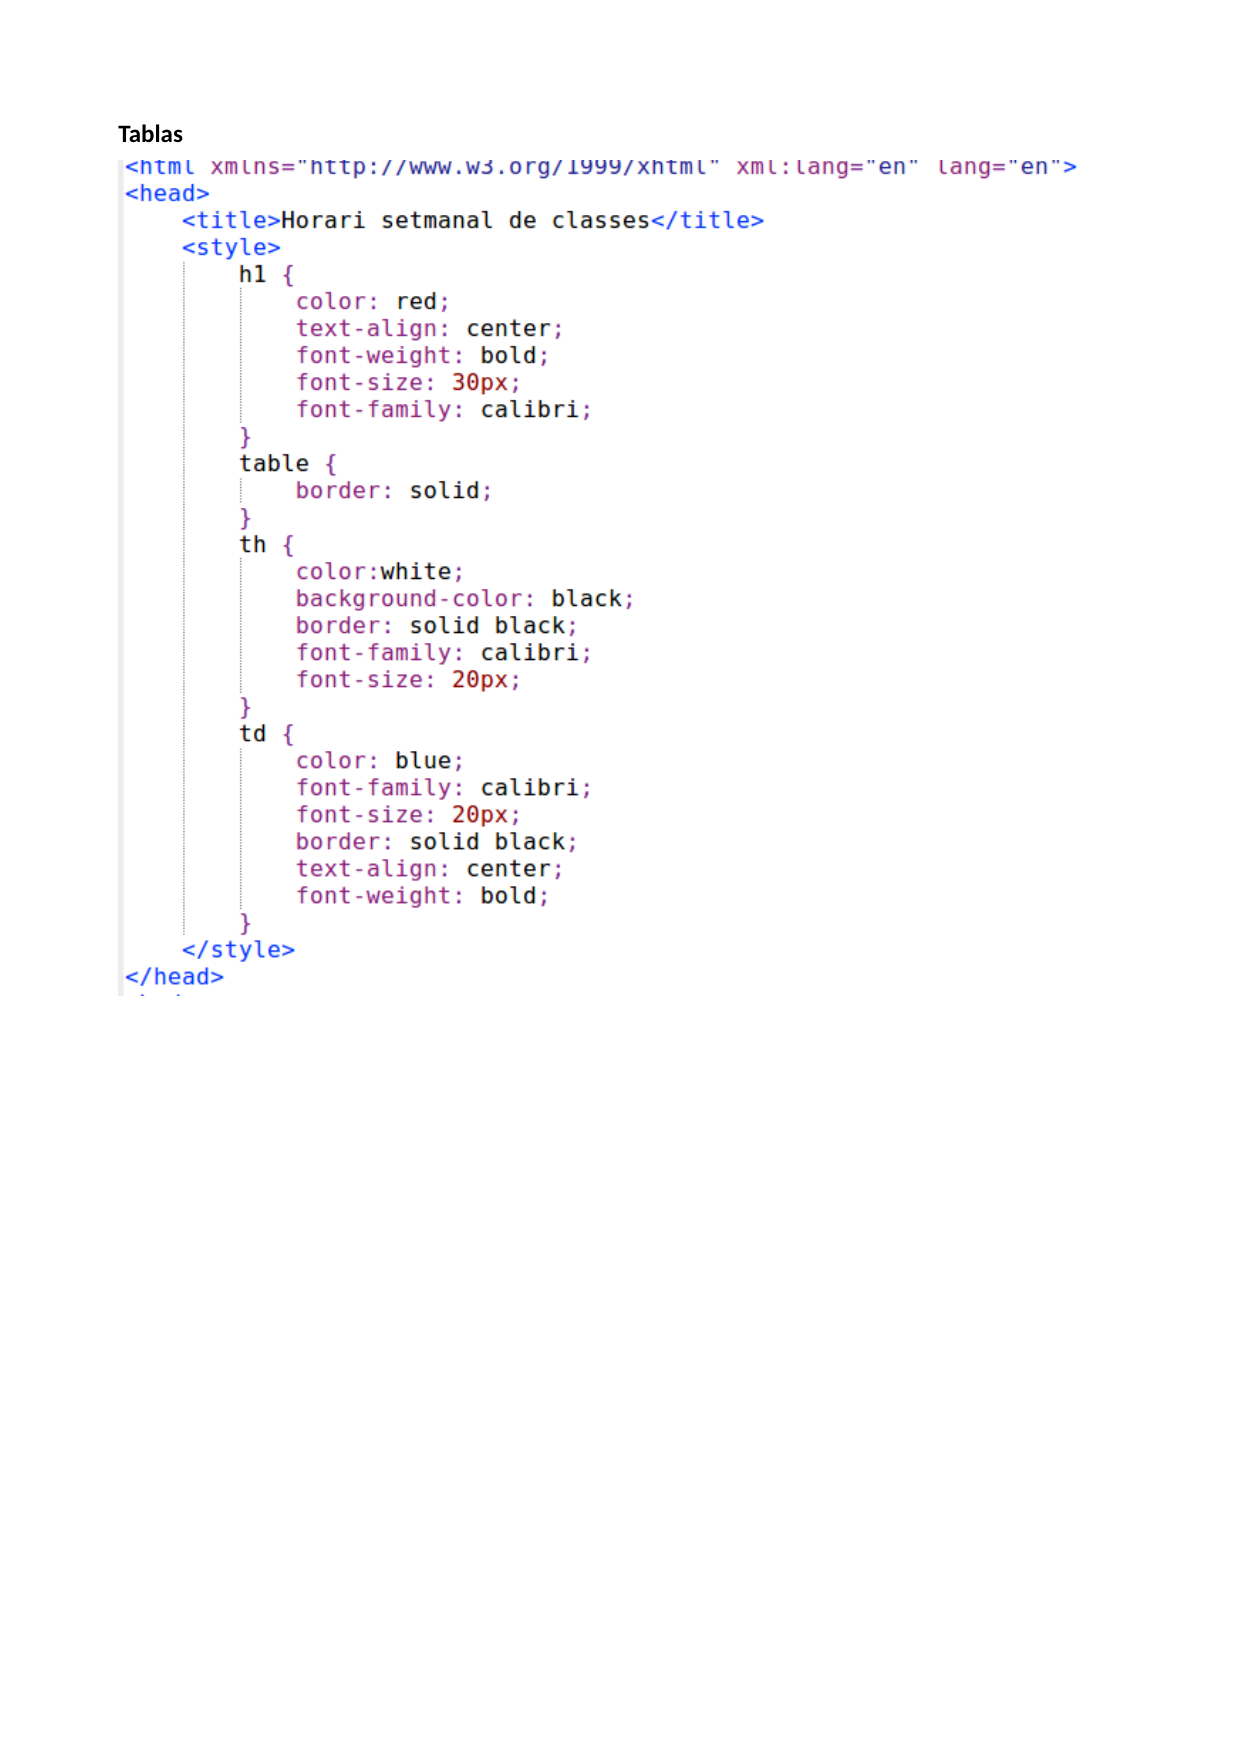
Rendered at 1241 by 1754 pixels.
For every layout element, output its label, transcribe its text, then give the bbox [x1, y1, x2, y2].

picture [118, 160, 1123, 996]
text Tablas [118, 118, 1122, 149]
